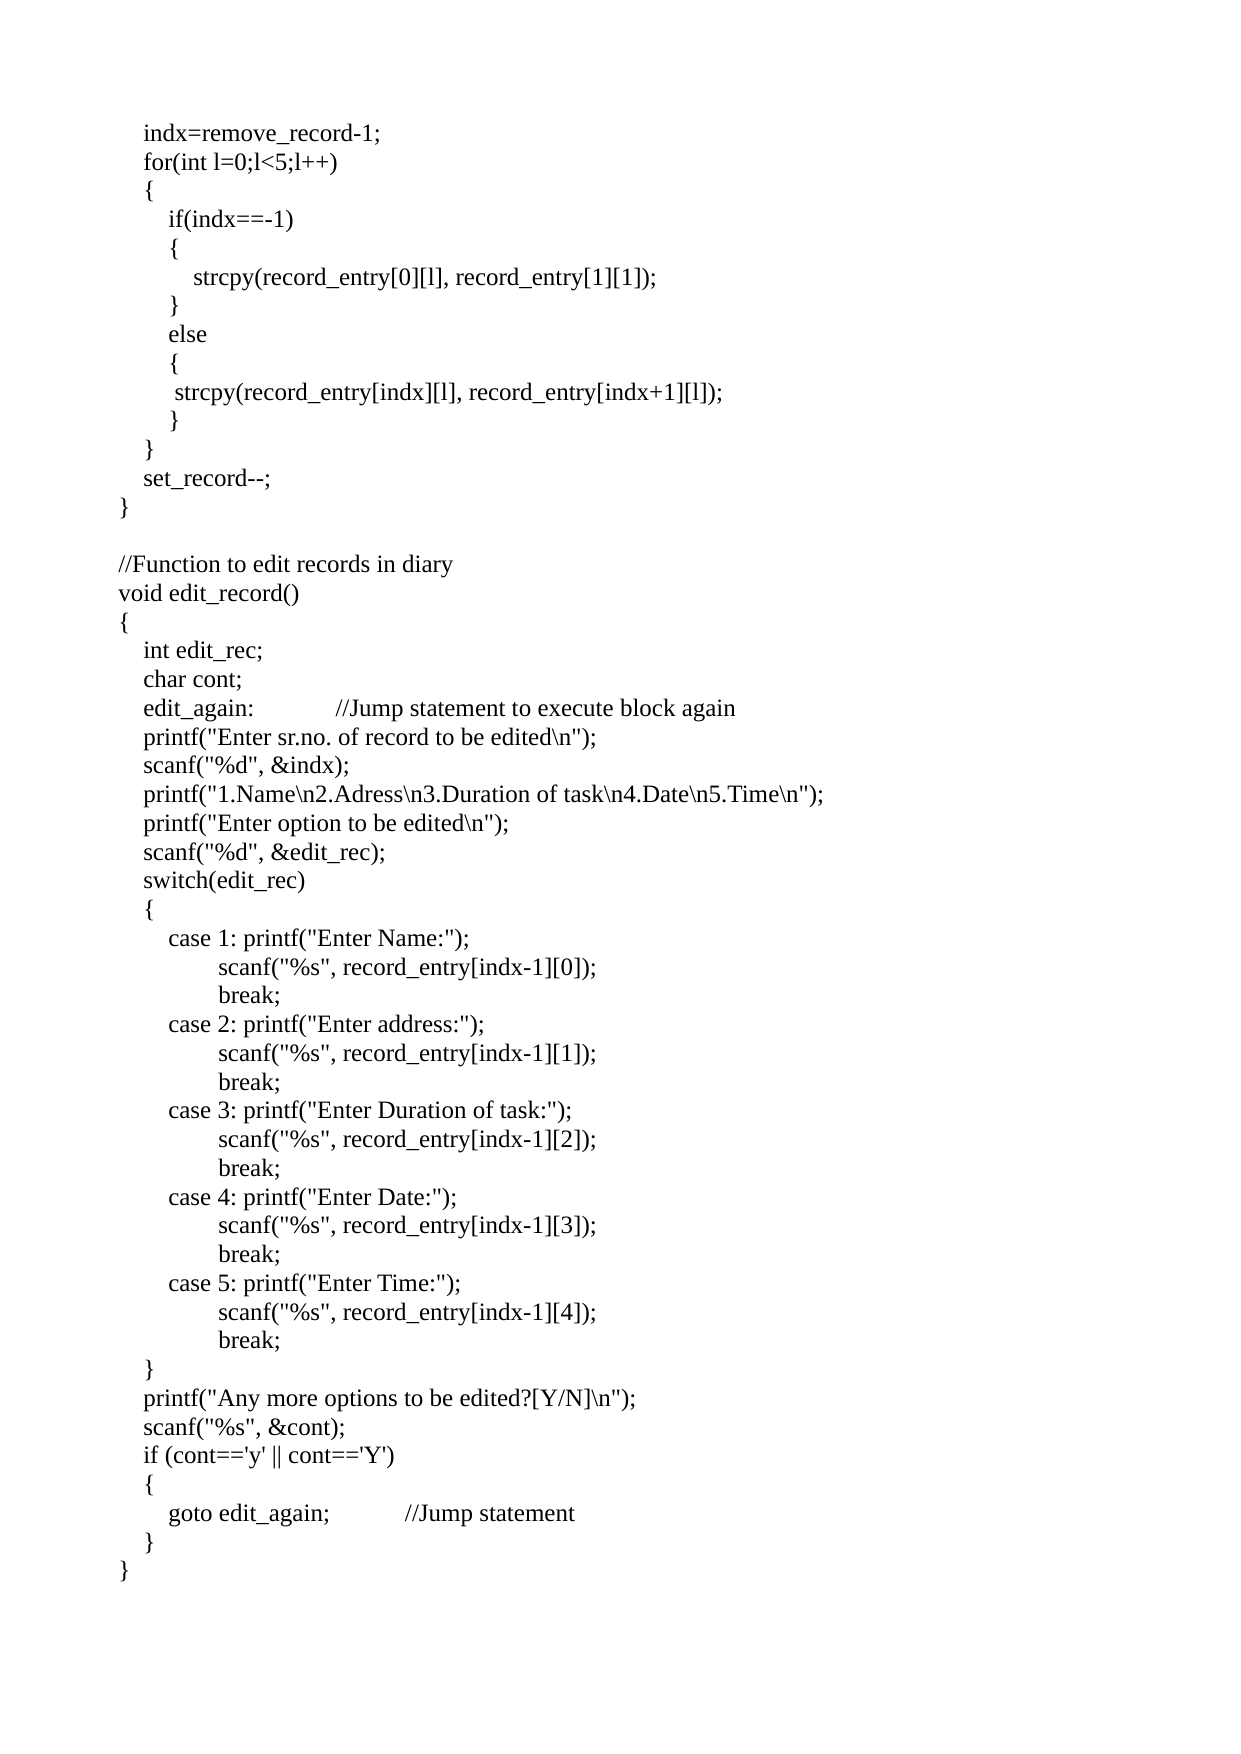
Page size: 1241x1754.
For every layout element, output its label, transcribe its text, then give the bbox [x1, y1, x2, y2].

text strcpy(record_entry[indx][l], record_entry[indx+1][l]); [118, 377, 1122, 406]
text else [118, 319, 1122, 348]
text } [118, 1527, 1122, 1556]
text break; [118, 1239, 1122, 1268]
text printf("1.Name\n2.Adress\n3.Duration of task\n4.Date\n5.Time\n"); [118, 779, 1122, 808]
text indx=remove_record-1; [118, 118, 1122, 147]
text scanf("%s", record_entry[indx-1][0]); [118, 952, 1122, 981]
text break; [118, 1153, 1122, 1182]
text } [118, 1556, 1122, 1584]
text scanf("%d", &indx); [118, 751, 1122, 779]
text scanf("%s", record_entry[indx-1][4]); [118, 1297, 1122, 1326]
text strcpy(record_entry[0][l], record_entry[1][1]); [118, 262, 1122, 291]
text break; [118, 1326, 1122, 1354]
text edit_again: //Jump statement to execute block again [118, 693, 1122, 722]
text char cont; [118, 664, 1122, 693]
text printf("Any more options to be edited?[Y/N]\n"); [118, 1383, 1122, 1412]
text { [118, 1469, 1122, 1498]
text } [118, 434, 1122, 463]
text scanf("%s", &cont); [118, 1412, 1122, 1441]
text case 1: printf("Enter Name:"); [118, 923, 1122, 952]
text //Function to edit records in diary [118, 549, 1122, 578]
text case 4: printf("Enter Date:"); [118, 1182, 1122, 1211]
text } [118, 492, 1122, 521]
text break; [118, 1067, 1122, 1096]
text printf("Enter sr.no. of record to be edited\n"); [118, 722, 1122, 751]
text switch(edit_rec) [118, 866, 1122, 894]
text { [118, 894, 1122, 923]
text printf("Enter option to be edited\n"); [118, 808, 1122, 837]
text } [118, 1354, 1122, 1383]
text { [118, 176, 1122, 204]
text scanf("%s", record_entry[indx-1][2]); [118, 1124, 1122, 1153]
text case 2: printf("Enter address:"); [118, 1009, 1122, 1038]
text scanf("%s", record_entry[indx-1][3]); [118, 1211, 1122, 1239]
text goto edit_again; //Jump statement [118, 1498, 1122, 1527]
text scanf("%s", record_entry[indx-1][1]); [118, 1038, 1122, 1067]
text case 5: printf("Enter Time:"); [118, 1268, 1122, 1297]
text set_record--; [118, 463, 1122, 492]
text if(indx==-1) [118, 204, 1122, 233]
text { [118, 607, 1122, 636]
text for(int l=0;l<5;l++) [118, 147, 1122, 176]
text } [118, 291, 1122, 319]
text break; [118, 981, 1122, 1009]
text scanf("%d", &edit_rec); [118, 837, 1122, 866]
text void edit_record() [118, 578, 1122, 607]
text if (cont=='y' || cont=='Y') [118, 1441, 1122, 1469]
text case 3: printf("Enter Duration of task:"); [118, 1096, 1122, 1124]
text { [118, 348, 1122, 377]
text } [118, 406, 1122, 434]
text int edit_rec; [118, 636, 1122, 664]
text { [118, 233, 1122, 262]
